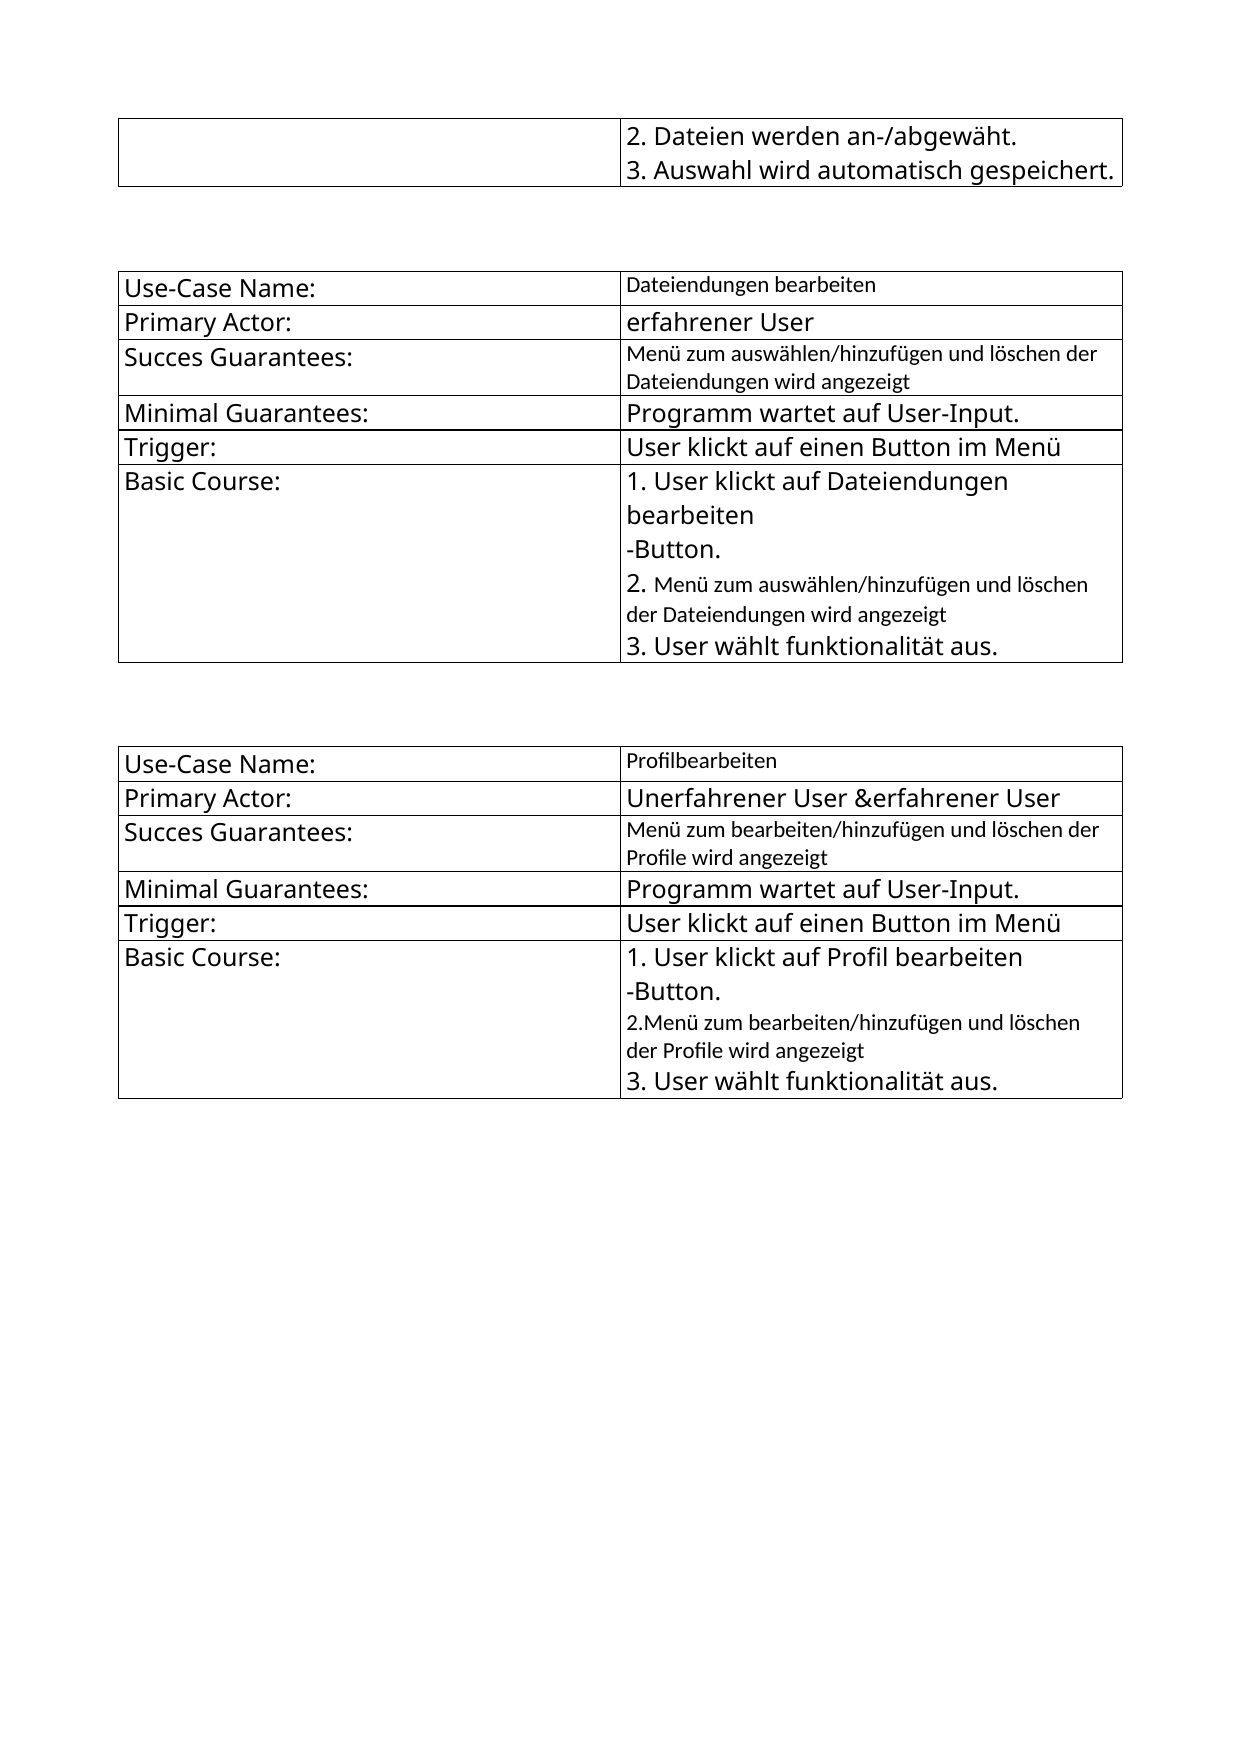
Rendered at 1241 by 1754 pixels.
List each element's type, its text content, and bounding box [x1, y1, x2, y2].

table_cell Programm wartet auf User-Input. [621, 872, 1122, 905]
table_cell Primary Actor: [119, 782, 620, 815]
table_cell 2. Dateien werden an-/abgewäht. 3. Auswahl wird automatisch gespeichert. [621, 119, 1122, 186]
table_header Dateiendungen bearbeiten [621, 272, 1122, 305]
table_header Use-Case Name: [119, 272, 620, 305]
table_cell Unerfahrener User &erfahrener User [621, 782, 1122, 815]
table_header Use-Case Name: [119, 747, 620, 781]
table_cell User klickt auf einen Button im Menü [621, 907, 1122, 940]
table_cell Minimal Guarantees: [119, 396, 620, 429]
table_cell Trigger: [119, 907, 620, 940]
table_cell 1. User klickt auf Profil bearbeiten -Button. 2.Menü zum bearbeiten/hinzufügen und löschen der Profile wird angezeigt 3. User wählt funktionalität aus. [621, 941, 1122, 1098]
table_header Profilbearbeiten [621, 747, 1122, 781]
table_cell Minimal Guarantees: [119, 872, 620, 905]
table_cell 1. User klickt auf Dateiendungen bearbeiten -Button. 2. Menü zum auswählen/hinzufügen und löschen der Dateiendungen wird angezeigt 3. User wählt funktionalität aus. [621, 465, 1122, 662]
table_cell Succes Guarantees: [119, 340, 620, 395]
table_cell Basic Course: [119, 941, 620, 1098]
table_cell Basic Course: [119, 465, 620, 662]
table_cell Succes Guarantees: [119, 816, 620, 871]
table_cell User klickt auf einen Button im Menü [621, 431, 1122, 464]
table_cell Programm wartet auf User-Input. [621, 396, 1122, 429]
table_cell [119, 119, 620, 186]
table_cell Menü zum auswählen/hinzufügen und löschen der Dateiendungen wird angezeigt [621, 340, 1122, 395]
table_cell Primary Actor: [119, 306, 620, 339]
table_cell Menü zum bearbeiten/hinzufügen und löschen der Profile wird angezeigt [621, 816, 1122, 871]
table_cell Trigger: [119, 431, 620, 464]
table_cell erfahrener User [621, 306, 1122, 339]
